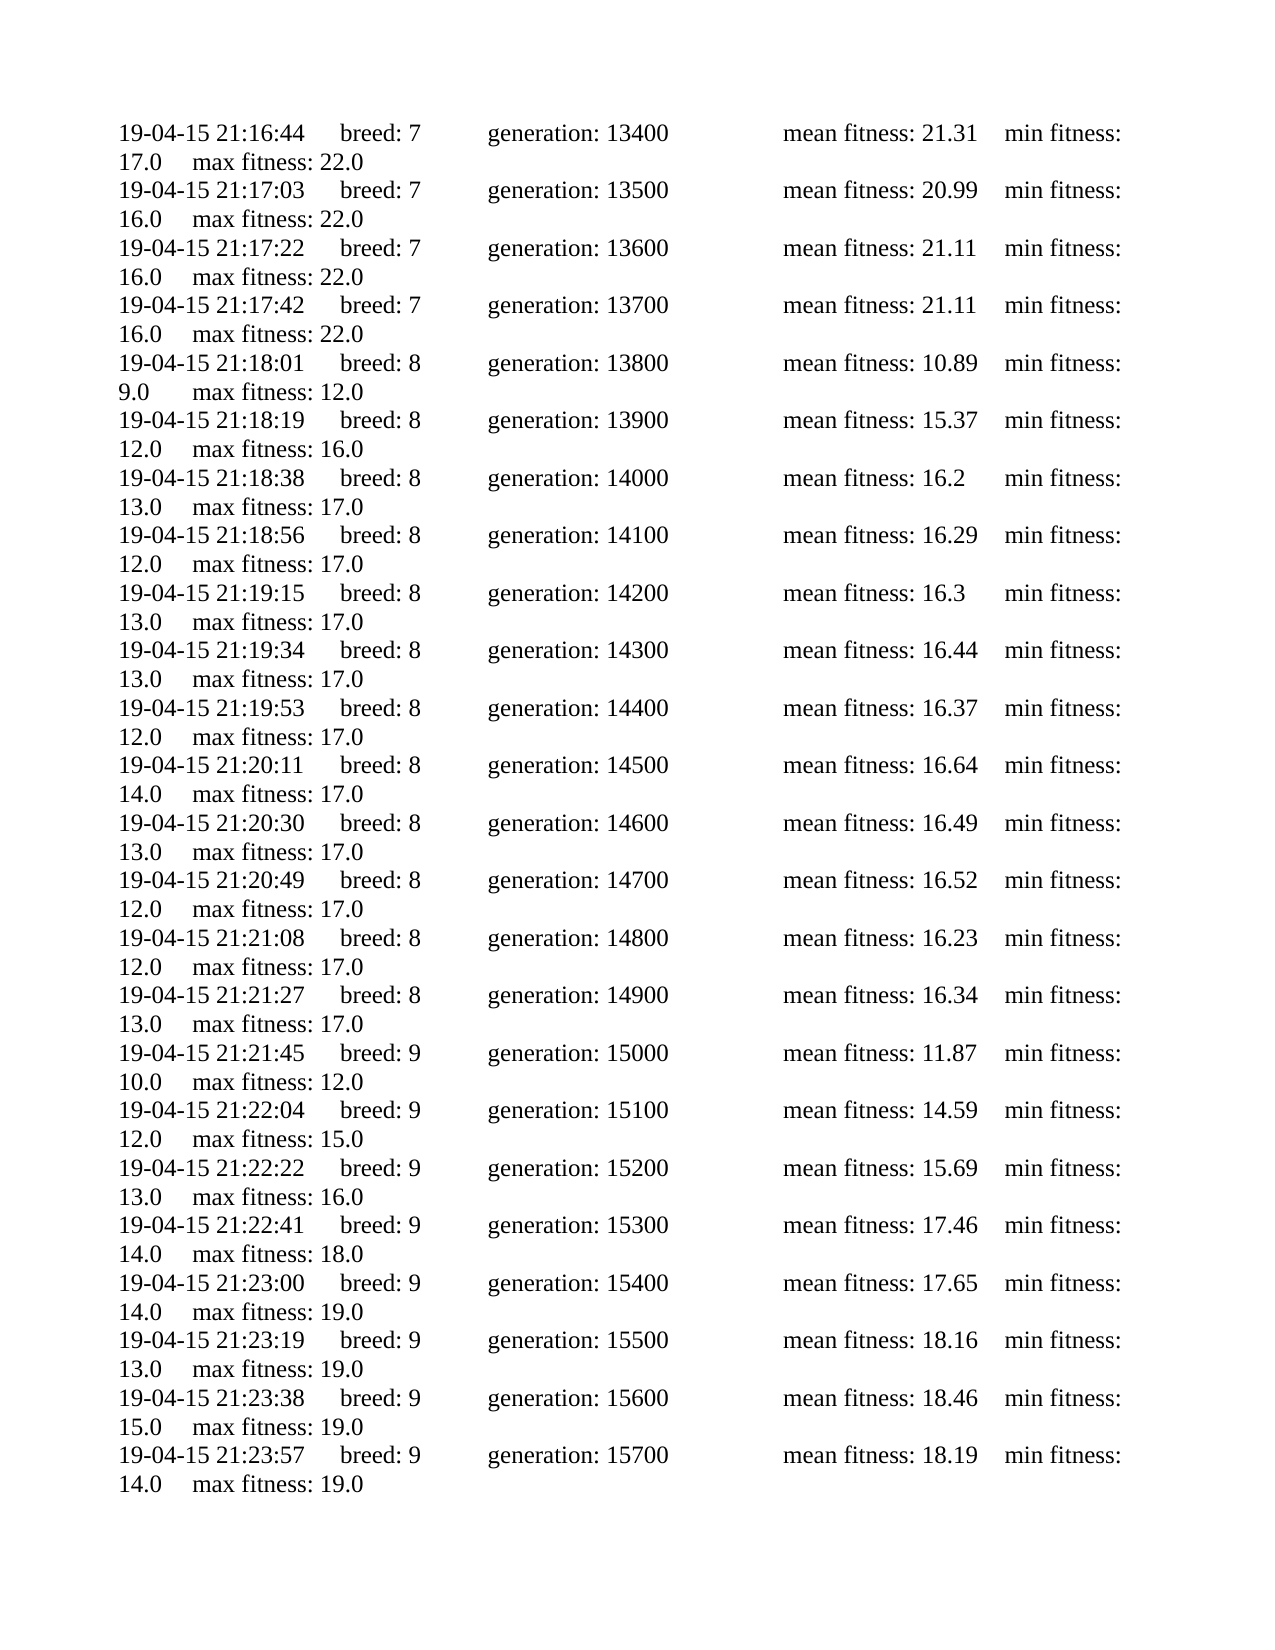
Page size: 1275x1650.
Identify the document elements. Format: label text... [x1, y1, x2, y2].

text 19-04-15 21:17:03 breed: 7 generation: 13500 mean fitness: 20.99 min fitness: 16.0 max fitness: 22.0 [118, 176, 1157, 233]
text 19-04-15 21:21:45 breed: 9 generation: 15000 mean fitness: 11.87 min fitness: 10.0 max fitness: 12.0 [118, 1038, 1157, 1096]
text 19-04-15 21:21:27 breed: 8 generation: 14900 mean fitness: 16.34 min fitness: 13.0 max fitness: 17.0 [118, 981, 1157, 1038]
text 19-04-15 21:17:42 breed: 7 generation: 13700 mean fitness: 21.11 min fitness: 16.0 max fitness: 22.0 [118, 291, 1157, 348]
text 19-04-15 21:18:01 breed: 8 generation: 13800 mean fitness: 10.89 min fitness: 9.0 max fitness: 12.0 [118, 348, 1157, 406]
text 19-04-15 21:23:57 breed: 9 generation: 15700 mean fitness: 18.19 min fitness: 14.0 max fitness: 19.0 [118, 1441, 1157, 1498]
text 19-04-15 21:20:11 breed: 8 generation: 14500 mean fitness: 16.64 min fitness: 14.0 max fitness: 17.0 [118, 751, 1157, 808]
text 19-04-15 21:18:56 breed: 8 generation: 14100 mean fitness: 16.29 min fitness: 12.0 max fitness: 17.0 [118, 521, 1157, 578]
text 19-04-15 21:19:15 breed: 8 generation: 14200 mean fitness: 16.3 min fitness: 13.0 max fitness: 17.0 [118, 578, 1157, 636]
text 19-04-15 21:23:00 breed: 9 generation: 15400 mean fitness: 17.65 min fitness: 14.0 max fitness: 19.0 [118, 1268, 1157, 1326]
text 19-04-15 21:23:19 breed: 9 generation: 15500 mean fitness: 18.16 min fitness: 13.0 max fitness: 19.0 [118, 1326, 1157, 1383]
text 19-04-15 21:16:44 breed: 7 generation: 13400 mean fitness: 21.31 min fitness: 17.0 max fitness: 22.0 [118, 118, 1157, 176]
text 19-04-15 21:17:22 breed: 7 generation: 13600 mean fitness: 21.11 min fitness: 16.0 max fitness: 22.0 [118, 233, 1157, 291]
text 19-04-15 21:22:41 breed: 9 generation: 15300 mean fitness: 17.46 min fitness: 14.0 max fitness: 18.0 [118, 1211, 1157, 1268]
text 19-04-15 21:22:04 breed: 9 generation: 15100 mean fitness: 14.59 min fitness: 12.0 max fitness: 15.0 [118, 1096, 1157, 1153]
text 19-04-15 21:19:53 breed: 8 generation: 14400 mean fitness: 16.37 min fitness: 12.0 max fitness: 17.0 [118, 693, 1157, 751]
text 19-04-15 21:21:08 breed: 8 generation: 14800 mean fitness: 16.23 min fitness: 12.0 max fitness: 17.0 [118, 923, 1157, 981]
text 19-04-15 21:22:22 breed: 9 generation: 15200 mean fitness: 15.69 min fitness: 13.0 max fitness: 16.0 [118, 1153, 1157, 1211]
text 19-04-15 21:18:19 breed: 8 generation: 13900 mean fitness: 15.37 min fitness: 12.0 max fitness: 16.0 [118, 406, 1157, 463]
text 19-04-15 21:18:38 breed: 8 generation: 14000 mean fitness: 16.2 min fitness: 13.0 max fitness: 17.0 [118, 463, 1157, 521]
text 19-04-15 21:20:30 breed: 8 generation: 14600 mean fitness: 16.49 min fitness: 13.0 max fitness: 17.0 [118, 808, 1157, 866]
text 19-04-15 21:19:34 breed: 8 generation: 14300 mean fitness: 16.44 min fitness: 13.0 max fitness: 17.0 [118, 636, 1157, 693]
text 19-04-15 21:20:49 breed: 8 generation: 14700 mean fitness: 16.52 min fitness: 12.0 max fitness: 17.0 [118, 866, 1157, 923]
text 19-04-15 21:23:38 breed: 9 generation: 15600 mean fitness: 18.46 min fitness: 15.0 max fitness: 19.0 [118, 1383, 1157, 1441]
